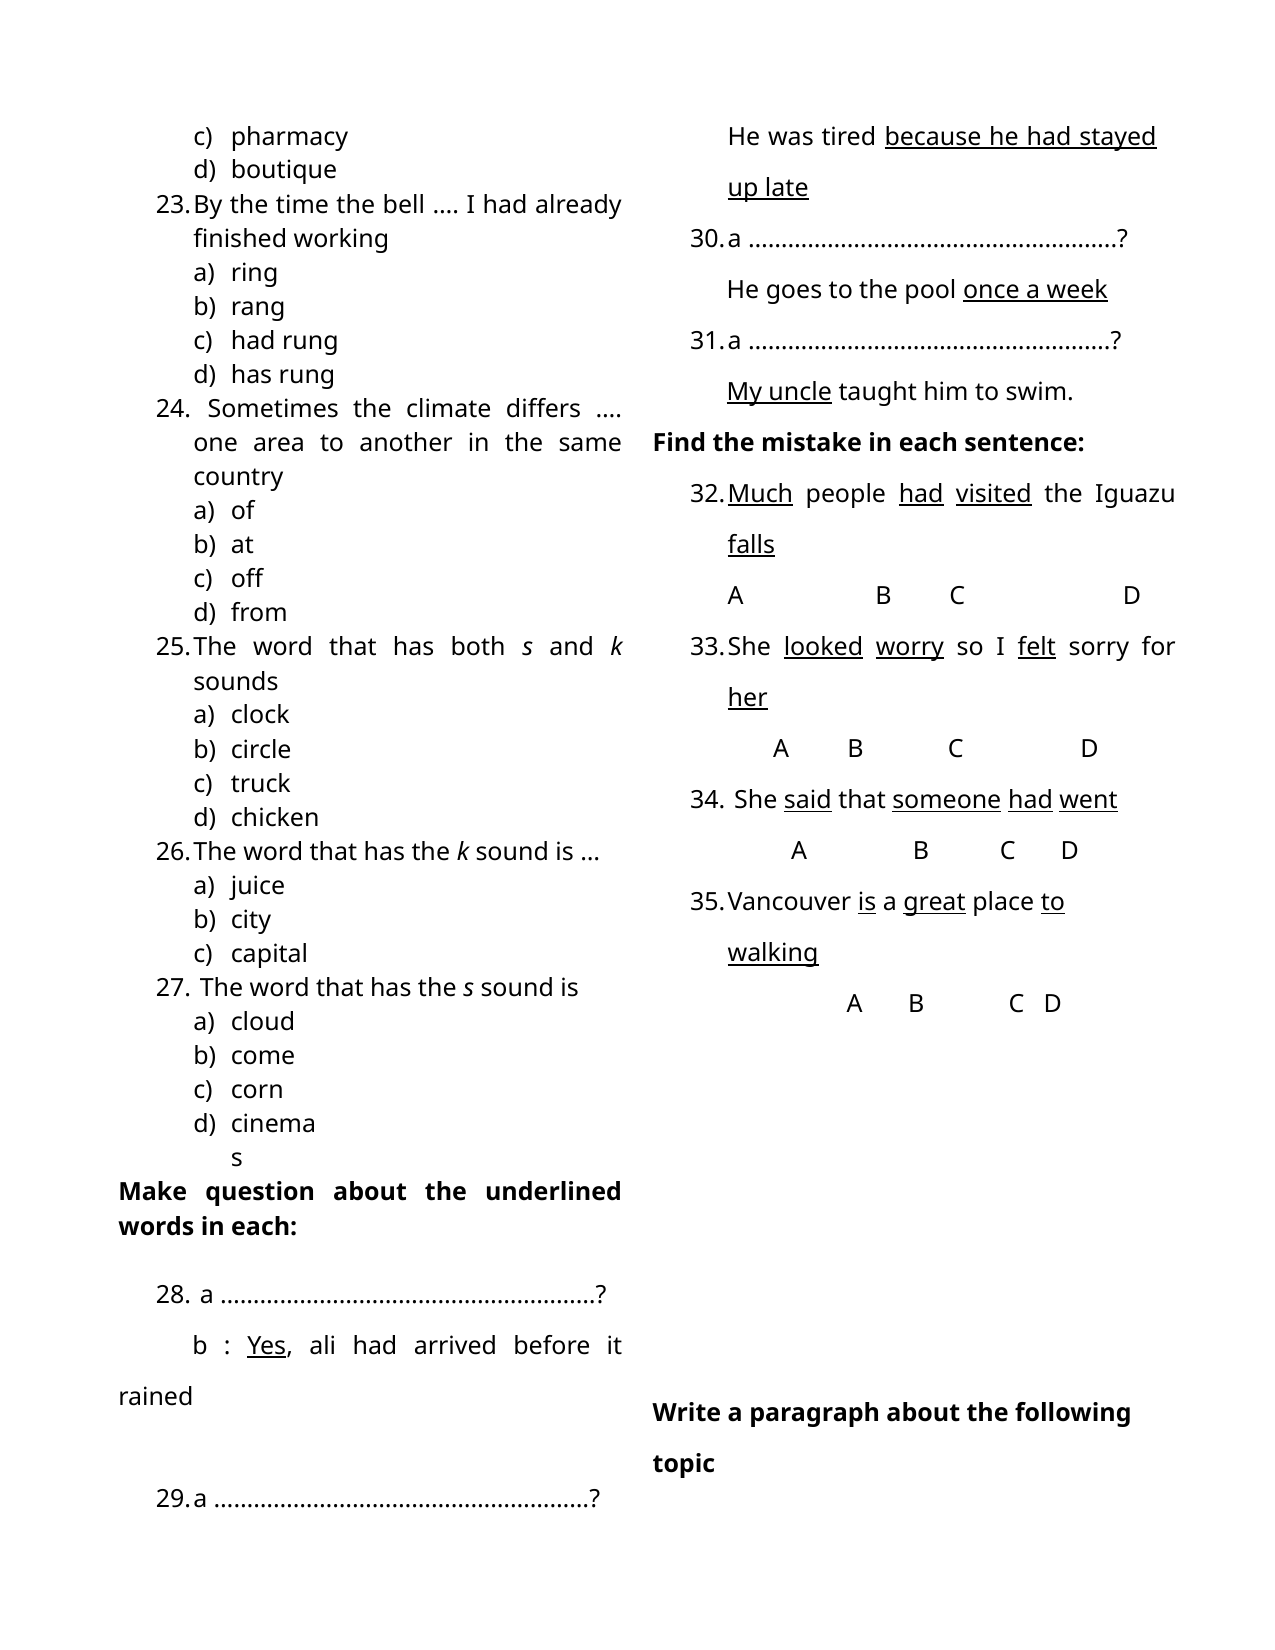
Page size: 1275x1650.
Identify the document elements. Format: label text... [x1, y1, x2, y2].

list has rung [193, 357, 622, 391]
list come [193, 1038, 622, 1072]
text b : Yes, ali had arrived before it rained [118, 1327, 622, 1412]
list He was tired because he had stayed up late [690, 118, 1157, 203]
list truck [193, 765, 622, 799]
list chicken [193, 799, 622, 833]
text He goes to the pool once a week [652, 271, 1157, 305]
list had rung [193, 322, 622, 357]
list of [193, 493, 622, 527]
list A B C D [690, 577, 1176, 612]
text Make question about the underlined words in each: [118, 1174, 622, 1242]
list The word that has both s and k sounds [156, 629, 622, 697]
text Write a paragraph about the following topic [652, 1394, 1157, 1479]
list a …………………………………………………? [156, 1276, 622, 1310]
list A B C D [802, 986, 1157, 1020]
list cloud [193, 1004, 622, 1038]
list She said that someone had went [690, 782, 1157, 816]
text My uncle taught him to swim. [652, 373, 1157, 407]
list She looked worry so I felt sorry for her [690, 628, 1176, 714]
list cinema [193, 1106, 622, 1140]
list from [193, 595, 622, 629]
text Find the mistake in each sentence: [652, 424, 1157, 458]
list capital [193, 936, 622, 970]
list By the time the bell …. I had already finished working [156, 186, 622, 254]
list a ………………………………………………..? [690, 220, 1157, 254]
list rang [193, 288, 622, 322]
list The word that has the s sound is [156, 970, 622, 1004]
list a …………………………………………………? [156, 1480, 622, 1514]
list circle [193, 731, 622, 765]
list city [193, 902, 622, 936]
list boutique [193, 152, 622, 186]
list The word that has the k sound is … [156, 833, 622, 867]
list s [193, 1140, 622, 1174]
list Much people had visited the Iguazu falls [690, 475, 1176, 561]
list A B C D [690, 731, 1176, 765]
list A B C D [727, 833, 1157, 867]
list juice [193, 867, 622, 902]
list at [193, 527, 622, 561]
list clock [193, 697, 622, 731]
list ring [193, 254, 622, 288]
list a ……………………………………………….? [690, 322, 1157, 356]
list Sometimes the climate differs …. one area to another in the same country [156, 391, 622, 493]
list off [193, 561, 622, 595]
list corn [193, 1072, 622, 1106]
list Vancouver is a great place to walking [690, 884, 1157, 969]
list pharmacy [193, 118, 622, 152]
